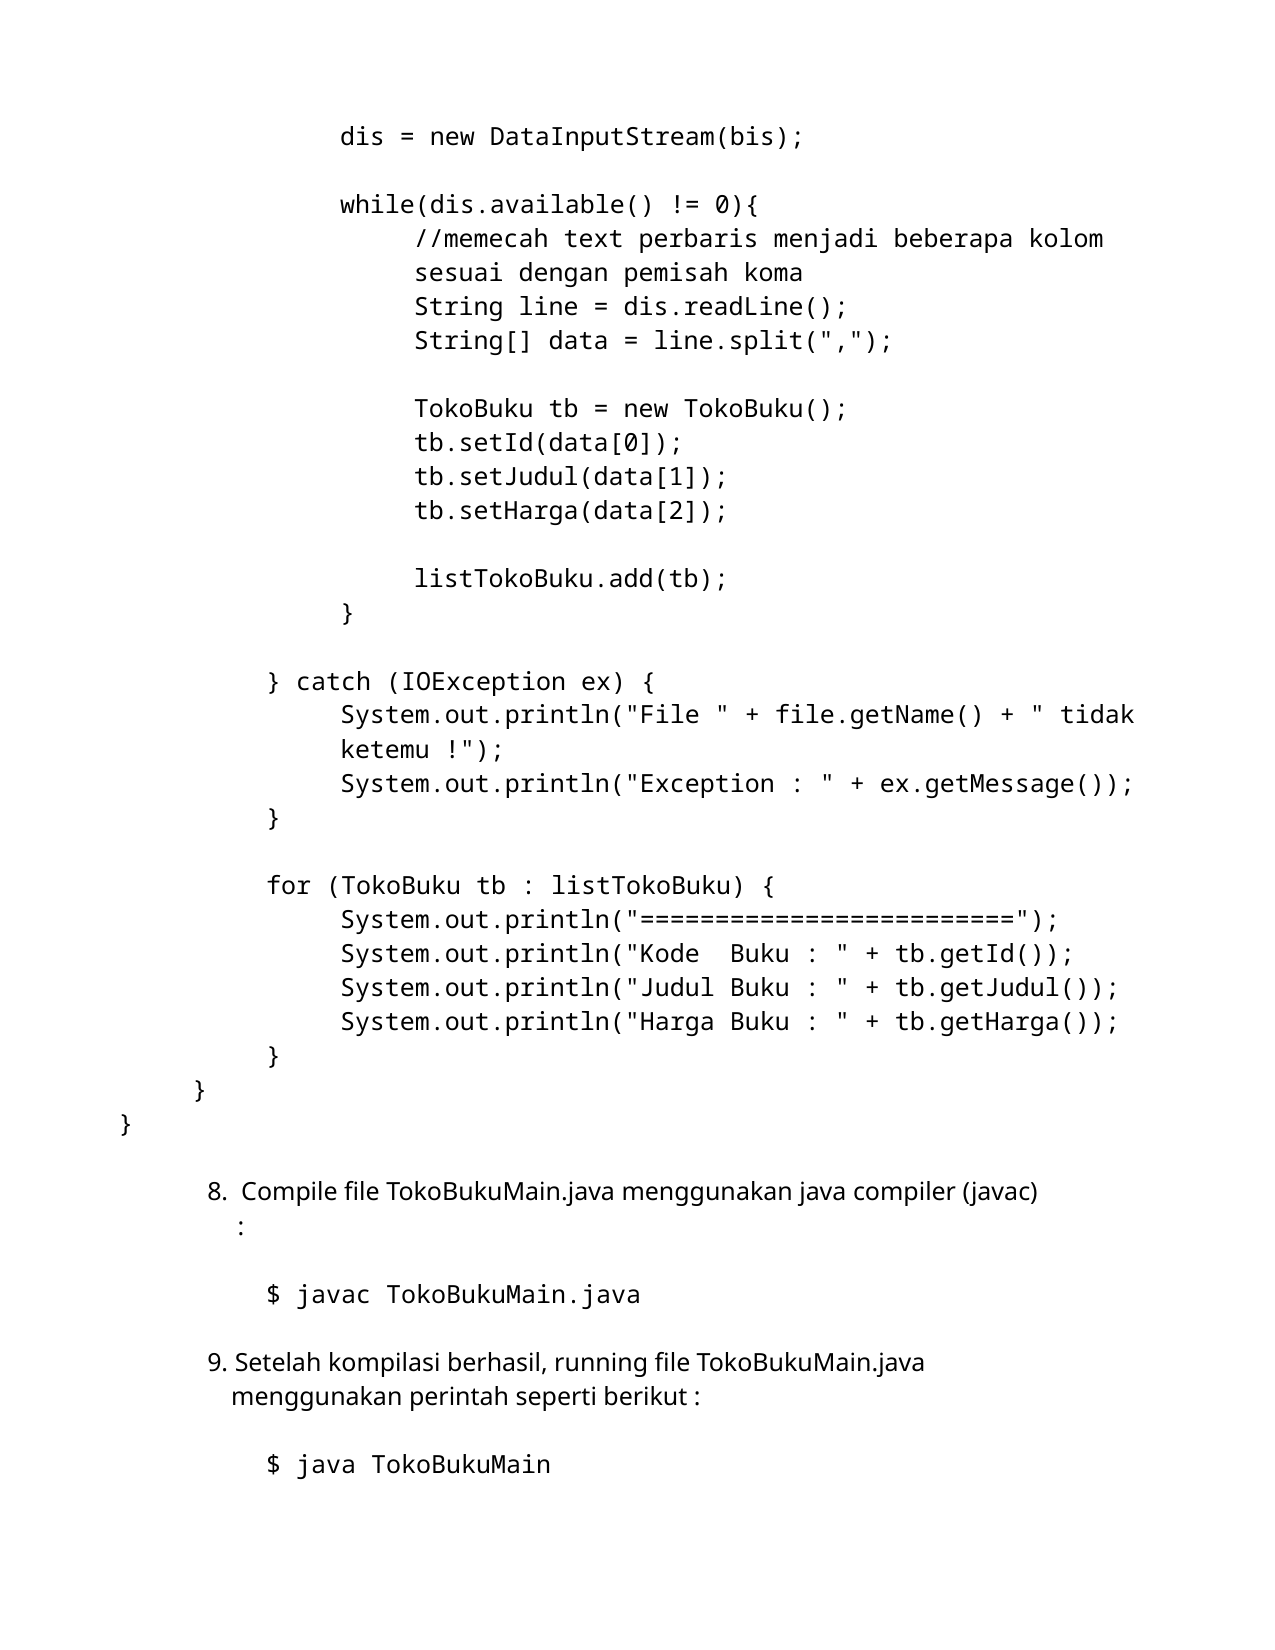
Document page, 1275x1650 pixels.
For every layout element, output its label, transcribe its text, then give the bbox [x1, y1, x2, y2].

text System.out.println("Kode Buku : " + tb.getId()); [118, 936, 1157, 970]
text for (TokoBuku tb : listTokoBuku) { [118, 867, 1157, 902]
text System.out.println("========================="); [118, 902, 1157, 936]
text } [118, 1072, 1157, 1106]
text } 8. Compile file TokoBukuMain.java menggunakan java compiler (javac) [118, 1106, 1157, 1208]
text System.out.println("Harga Buku : " + tb.getHarga()); [118, 1004, 1157, 1038]
text sesuai dengan pemisah koma [118, 254, 1157, 288]
text System.out.println("Judul Buku : " + tb.getJudul()); [118, 970, 1157, 1004]
text } [118, 1038, 1157, 1072]
text TokoBuku tb = new TokoBuku(); [118, 391, 1157, 425]
text tb.setJudul(data[1]); [118, 459, 1157, 493]
text System.out.println("File " + file.getName() + " tidak [118, 697, 1157, 731]
text } [118, 595, 1157, 629]
text dis = new DataInputStream(bis); [118, 118, 1157, 152]
text tb.setHarga(data[2]); [118, 493, 1157, 527]
text while(dis.available() != 0){ [118, 186, 1157, 220]
text } catch (IOException ex) { [118, 663, 1157, 697]
text String line = dis.readLine(); [118, 288, 1157, 322]
text System.out.println("Exception : " + ex.getMessage()); [118, 765, 1157, 799]
text : $ javac TokoBukuMain.java 9. Setelah kompilasi berhasil, running file TokoBukuMain.java [118, 1208, 1157, 1378]
text tb.setId(data[0]); [118, 425, 1157, 459]
text listTokoBuku.add(tb); [118, 561, 1157, 595]
text menggunakan perintah seperti berikut : $ java TokoBukuMain [118, 1378, 1157, 1515]
text ketemu !"); [118, 731, 1157, 765]
text } [118, 799, 1157, 833]
text String[] data = line.split(","); [118, 322, 1157, 357]
text //memecah text perbaris menjadi beberapa kolom [118, 220, 1157, 254]
